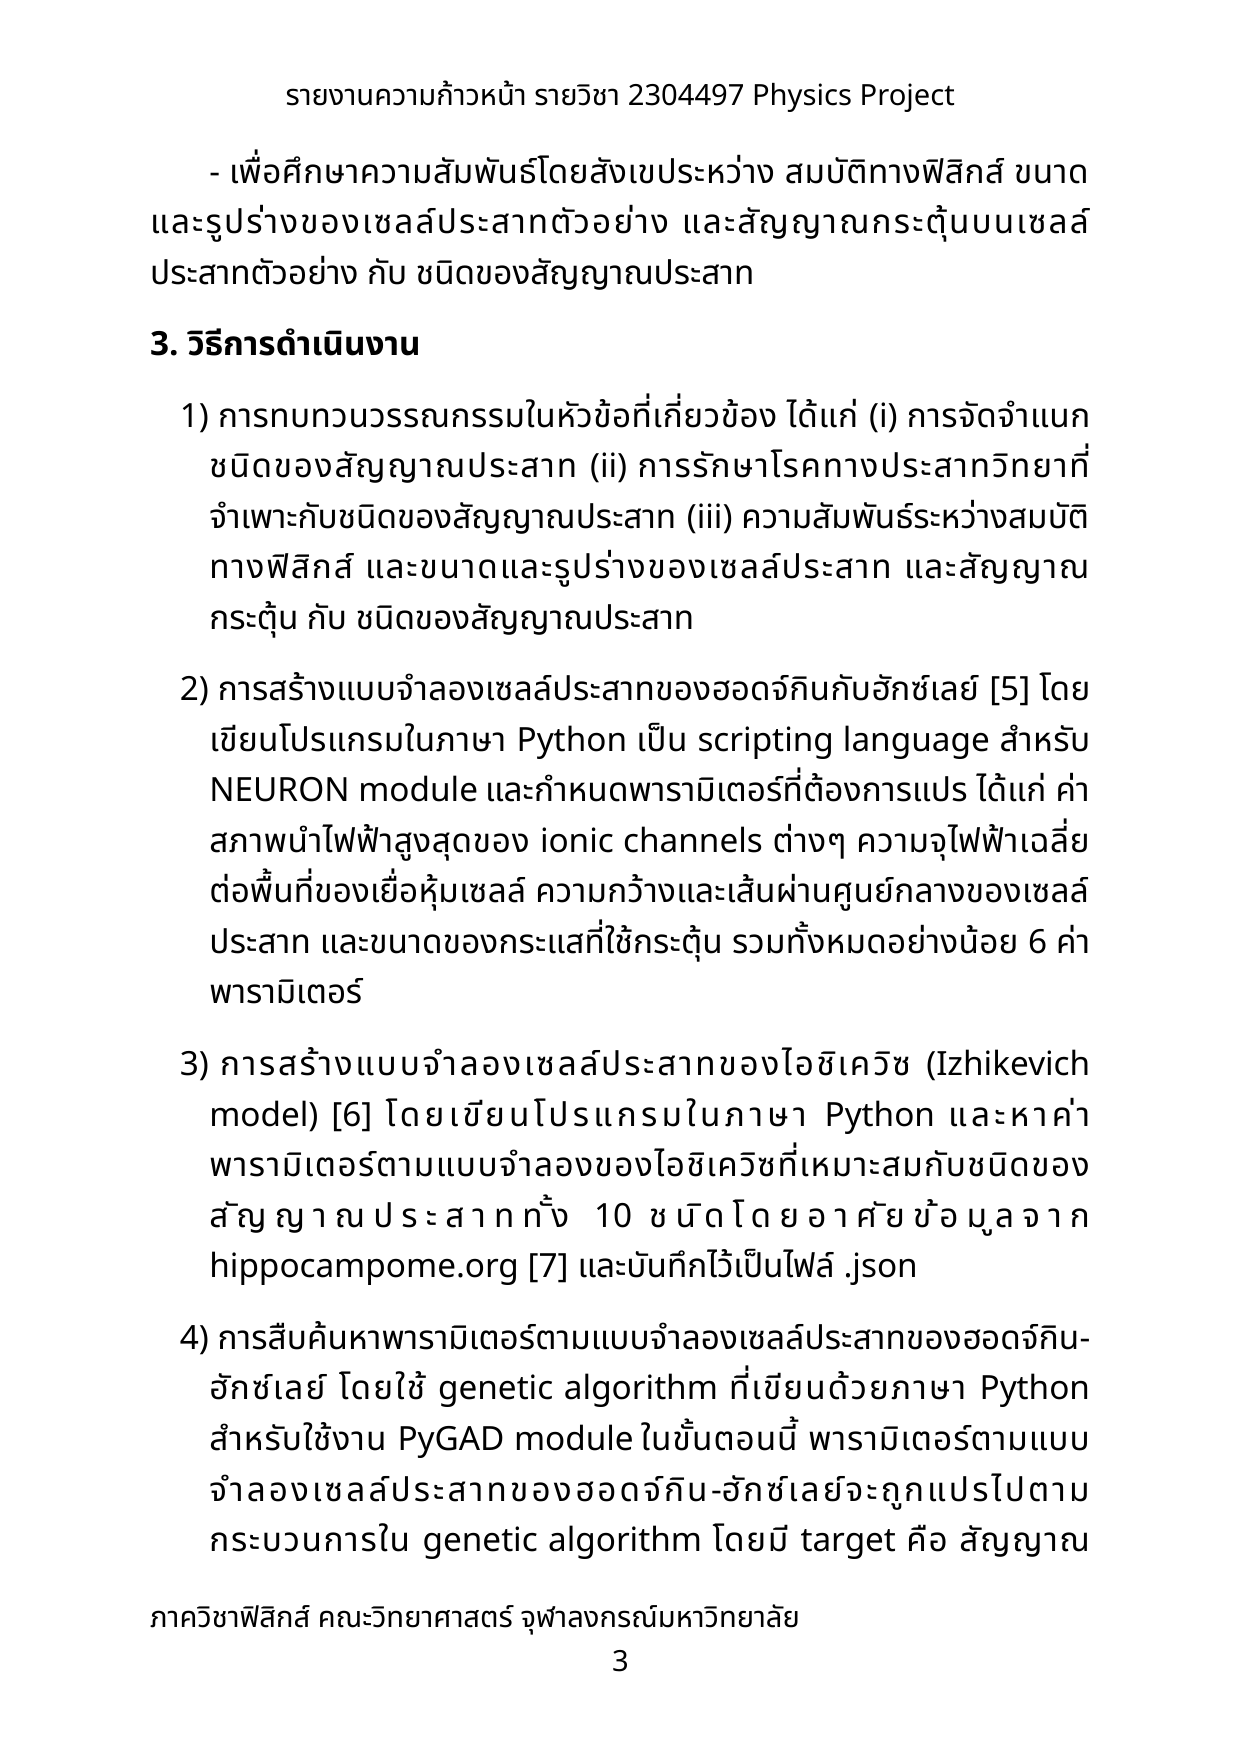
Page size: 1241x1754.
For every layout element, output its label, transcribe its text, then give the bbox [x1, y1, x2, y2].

text - เพื่อศึกษาความสัมพันธ์โดยสังเขประหว่าง สมบัติทางฟิสิกส์ ขนาดและรูปร่างของเซลล์ประสาทตัวอย่าง และสัญญาณกระตุ้นบนเซลล์ประสาทตัวอย่าง กับ ชนิดของสัญญาณประสาท [150, 148, 1090, 299]
text 3. วิธีการดำเนินงาน [150, 320, 1090, 371]
text 4) การสืบค้นหาพารามิเตอร์ตามแบบจำลองเซลล์ประสาทของฮอดจ์กิน-ฮักซ์เลย์ โดยใช้ genetic algorithm ที่เขียนด้วยภาษา Python สำหรับใช้งาน PyGAD moduleในขั้นตอนนี้ พารามิเตอร์ตามแบบจำลองเซลล์ประสาทของฮอดจ์กิน-ฮักซ์เลย์จะถูกแปรไปตามกระบวนการใน genetic algorithm โดยมี target คือ สัญญาณ [179, 1313, 1090, 1567]
text 3) การสร้างแบบจำลองเซลล์ประสาทของไอชิเควิซ (Izhikevich model) [6] โดยเขียนโปรแกรมในภาษา Python และหาค่าพารามิเตอร์ตามแบบจำลองของไอชิเควิซที่เหมาะสมกับชนิดของสัญญาณประสาททั้ง 10 ชนิดโดยอาศัยข้อมูลจาก hippocampome.org [7] และบันทึกไว้เป็นไฟล์ .json [179, 1040, 1090, 1293]
text 1) การทบทวนวรรณกรรมในหัวข้อที่เกี่ยวข้อง ได้แก่ (i) การจัดจำแนกชนิดของสัญญาณประสาท (ii) การรักษาโรคทางประสาทวิทยาที่จำเพาะกับชนิดของสัญญาณประสาท (iii) ความสัมพันธ์ระหว่างสมบัติทางฟิสิกส์ และขนาดและรูปร่างของเซลล์ประสาท และสัญญาณกระตุ้น กับ ชนิดของสัญญาณประสาท [179, 391, 1090, 644]
text 2) การสร้างแบบจำลองเซลล์ประสาทของฮอดจ์กินกับฮักซ์เลย์ [5] โดยเขียนโปรแกรมในภาษา Python เป็น scripting language สำหรับ NEURON moduleและกำหนดพารามิเตอร์ที่ต้องการแปร ได้แก่ ค่าสภาพนำไฟฟ้าสูงสุดของ ionic channels ต่างๆ ความจุไฟฟ้าเฉลี่ยต่อพื้นที่ของเยื่อหุ้มเซลล์ ความกว้างและเส้นผ่านศูนย์กลางของเซลล์ประสาท และขนาดของกระแสที่ใช้กระตุ้น รวมทั้งหมดอย่างน้อย 6 ค่าพารามิเตอร์ [179, 665, 1090, 1019]
